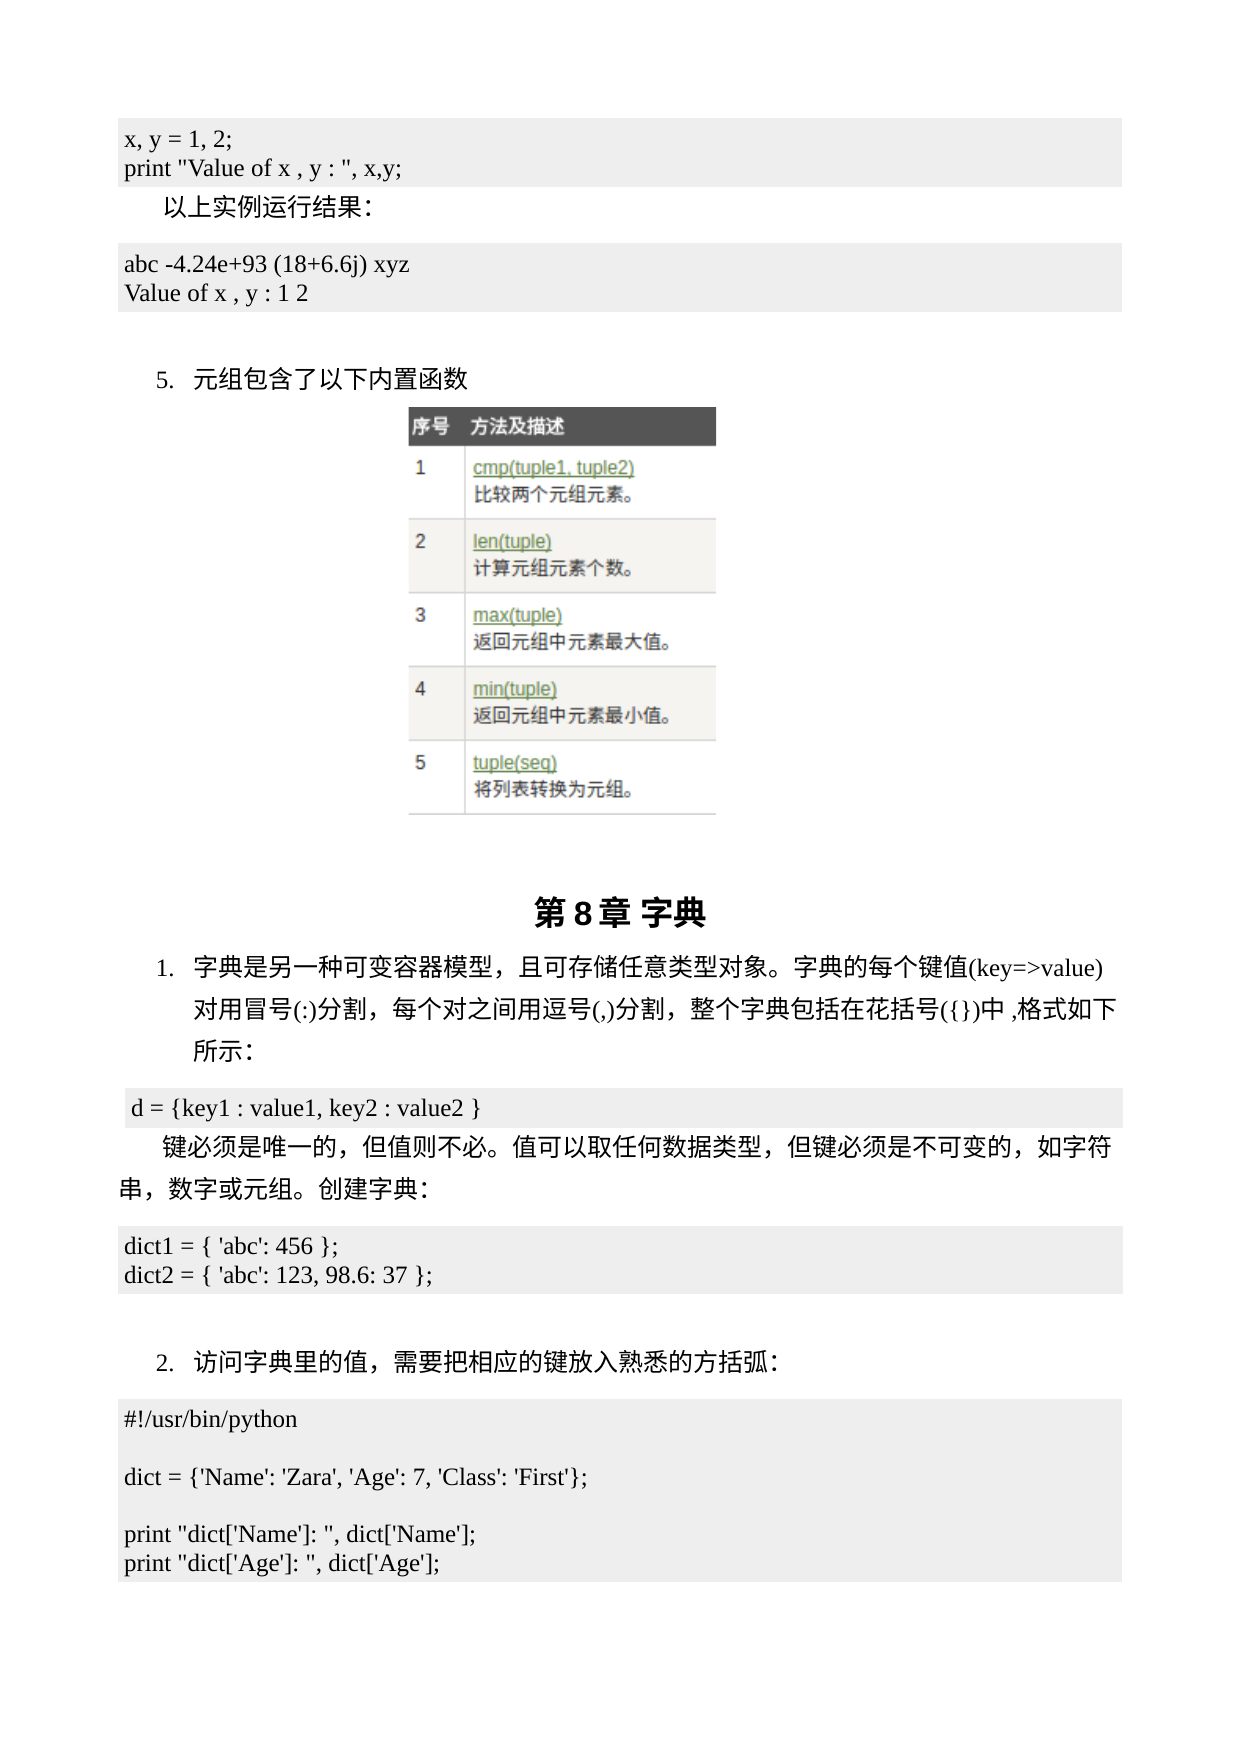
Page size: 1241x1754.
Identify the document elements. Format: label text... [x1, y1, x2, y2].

picture [408, 407, 717, 815]
list 元组包含了以下内置函数 [156, 360, 1122, 396]
table_header x, y = 1, 2; print "Value of x , y : ", x,y; [118, 118, 1122, 187]
table_header d = {key1 : value1, key2 : value2 } [125, 1088, 1123, 1128]
list 字典是另一种可变容器模型，且可存储任意类型对象。字典的每个键值(key=>value)对用冒号(:)分割，每个对之间用逗号(,)分割，整个字典包括在花括号({})中 ,格式如下所示： [156, 948, 1122, 1067]
subtitle 第8章 字典 [118, 887, 1122, 935]
table_header dict1 = { 'abc': 456 }; dict2 = { 'abc': 123, 98.6: 37 }; [118, 1226, 1123, 1294]
list 访问字典里的值，需要把相应的键放入熟悉的方括弧： [156, 1342, 1122, 1378]
text 键必须是唯一的，但值则不必。值可以取任何数据类型，但键必须是不可变的，如字符串，数字或元组。创建字典： [118, 1128, 1122, 1206]
table_header #!/usr/bin/python dict = {'Name': 'Zara', 'Age': 7, 'Class': 'First'}; print "dict['Name']: ", dict['Name']; print "dict['Age']: ", dict['Age']; [118, 1399, 1122, 1582]
text 以上实例运行结果： [118, 187, 1122, 223]
table_header abc -4.24e+93 (18+6.6j) xyz Value of x , y : 1 2 [118, 243, 1122, 312]
